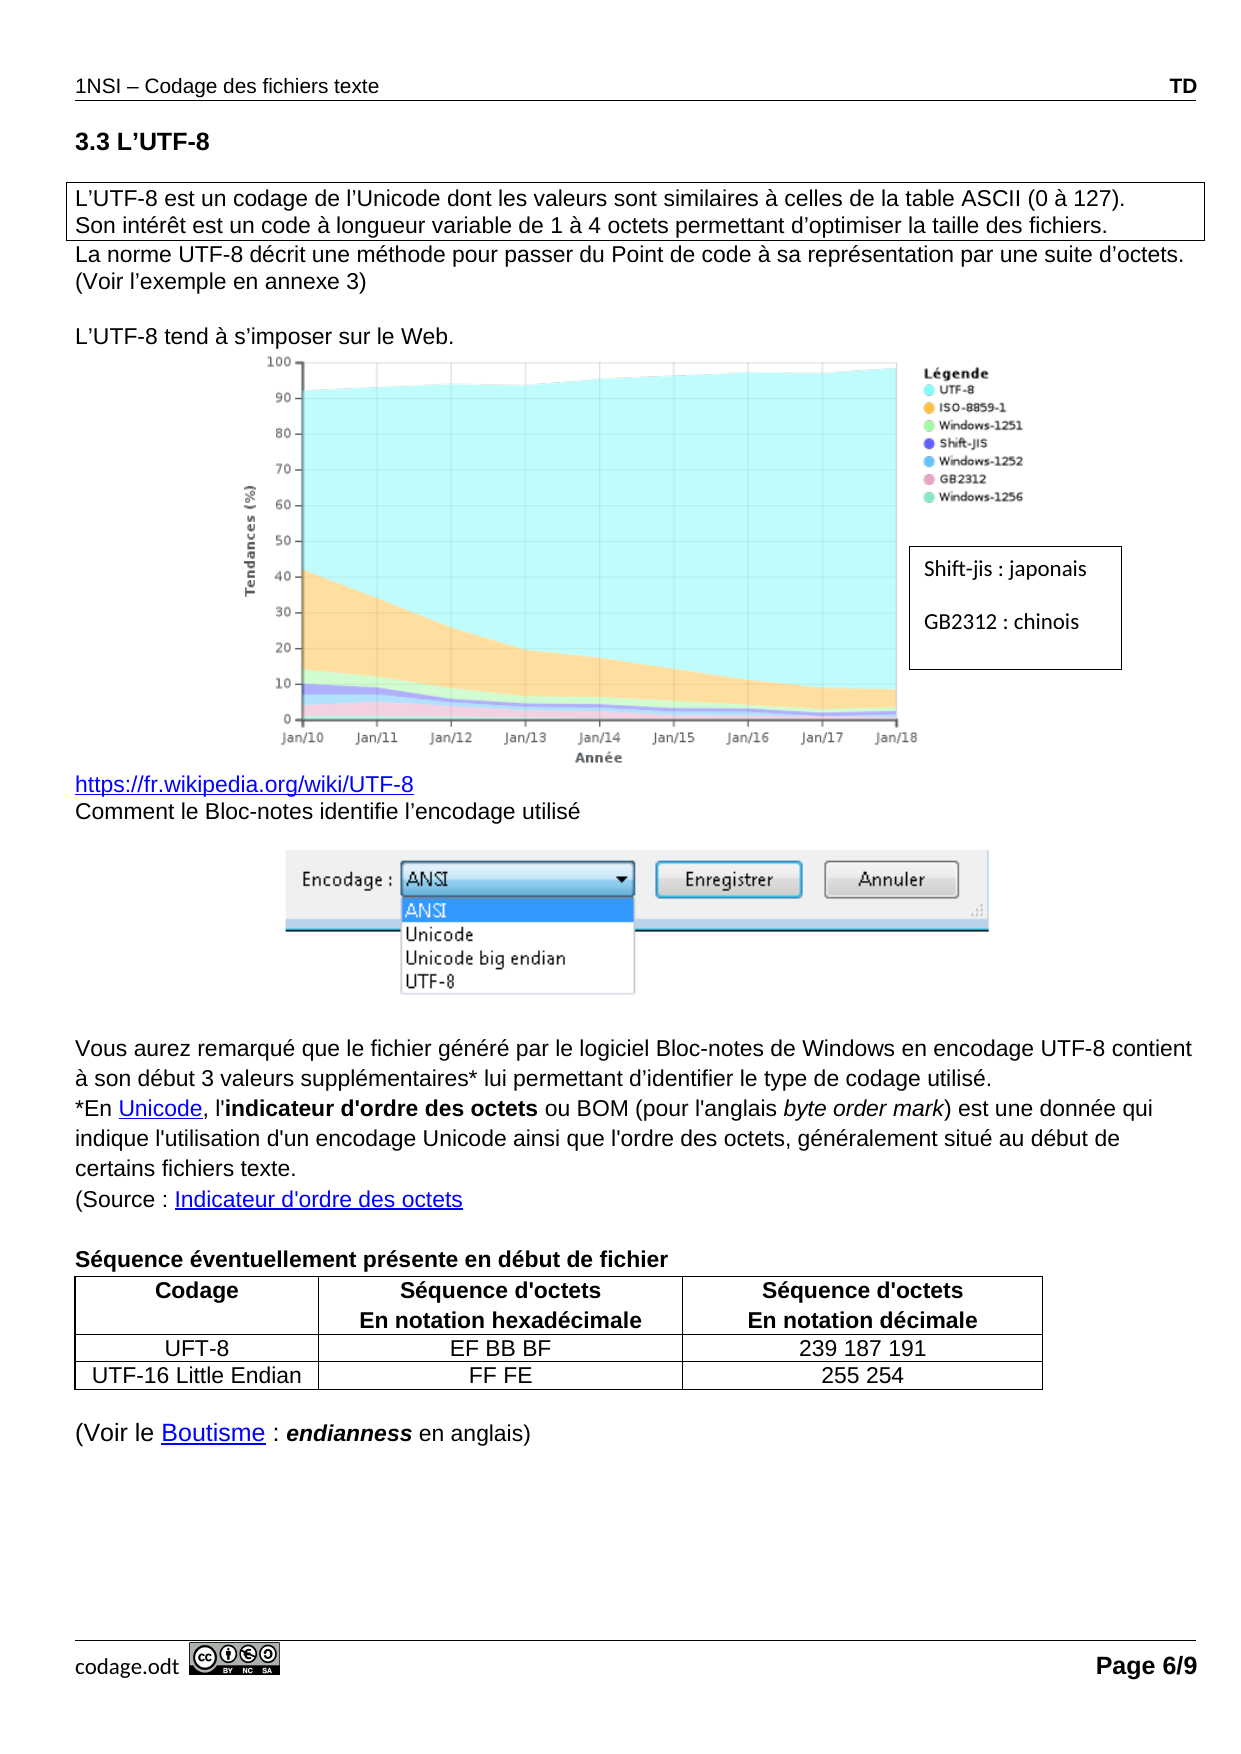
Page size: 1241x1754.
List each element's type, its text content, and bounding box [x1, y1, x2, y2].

text Vous aurez remarqué que le fichier généré par le logiciel Bloc-notes de Windows en encodage UTF-8 contient à son début 3 valeurs supplémentaires* lui permettant d’identifier le type de codage utilisé. [75, 1034, 1196, 1091]
text *En Unicode, l'indicateur d'ordre des octets ou BOM (pour l'anglais byte order mark) est une donnée qui indique l'utilisation d'un encodage Unicode ainsi que l'ordre des octets, généralement situé au début de certains fichiers texte. [75, 1095, 1196, 1182]
table_cell UTF-16 Little Endian [76, 1362, 318, 1389]
text Séquence éventuellement présente en début de fichier [75, 1246, 1196, 1272]
text La norme UTF-8 décrit une méthode pour passer du Point de code à sa représentation par une suite d’octets. (Voir l’exemple en annexe 3) [75, 241, 1196, 294]
text GB2312 : chinois [924, 607, 1107, 635]
text Son intérêt est un code à longueur variable de 1 à 4 octets permettant d’optimiser la taille des fichiers. [67, 209, 1204, 240]
picture [285, 850, 989, 1009]
table_header Séquence d'octets En notation décimale [683, 1277, 1042, 1334]
text 3.3 L’UTF-8 [75, 127, 1196, 156]
table_cell UFT-8 [76, 1335, 318, 1361]
table_cell 239 187 191 [683, 1335, 1042, 1361]
table_cell FF FE [319, 1362, 682, 1389]
picture [189, 1642, 280, 1675]
text https://fr.wikipedia.org/wiki/UTF-8 [75, 771, 1196, 798]
table_header Codage [76, 1277, 318, 1334]
picture [237, 349, 1034, 772]
text L’UTF-8 est un codage de l’Unicode dont les valeurs sont similaires à celles de la table ASCII (0 à 127). [67, 183, 1204, 209]
table_header Séquence d'octets En notation hexadécimale [319, 1277, 682, 1334]
text L’UTF-8 tend à s’imposer sur le Web. [75, 323, 1196, 349]
table_cell EF BB BF [319, 1335, 682, 1361]
table_cell 255 254 [683, 1362, 1042, 1389]
text (Source : Indicateur d'ordre des octets [75, 1186, 1196, 1212]
text Shift-jis : japonais [924, 554, 1107, 582]
text Comment le Bloc-notes identifie l’encodage utilisé [75, 798, 1196, 824]
text (Voir le Boutisme : endianness en anglais) [75, 1418, 1196, 1447]
